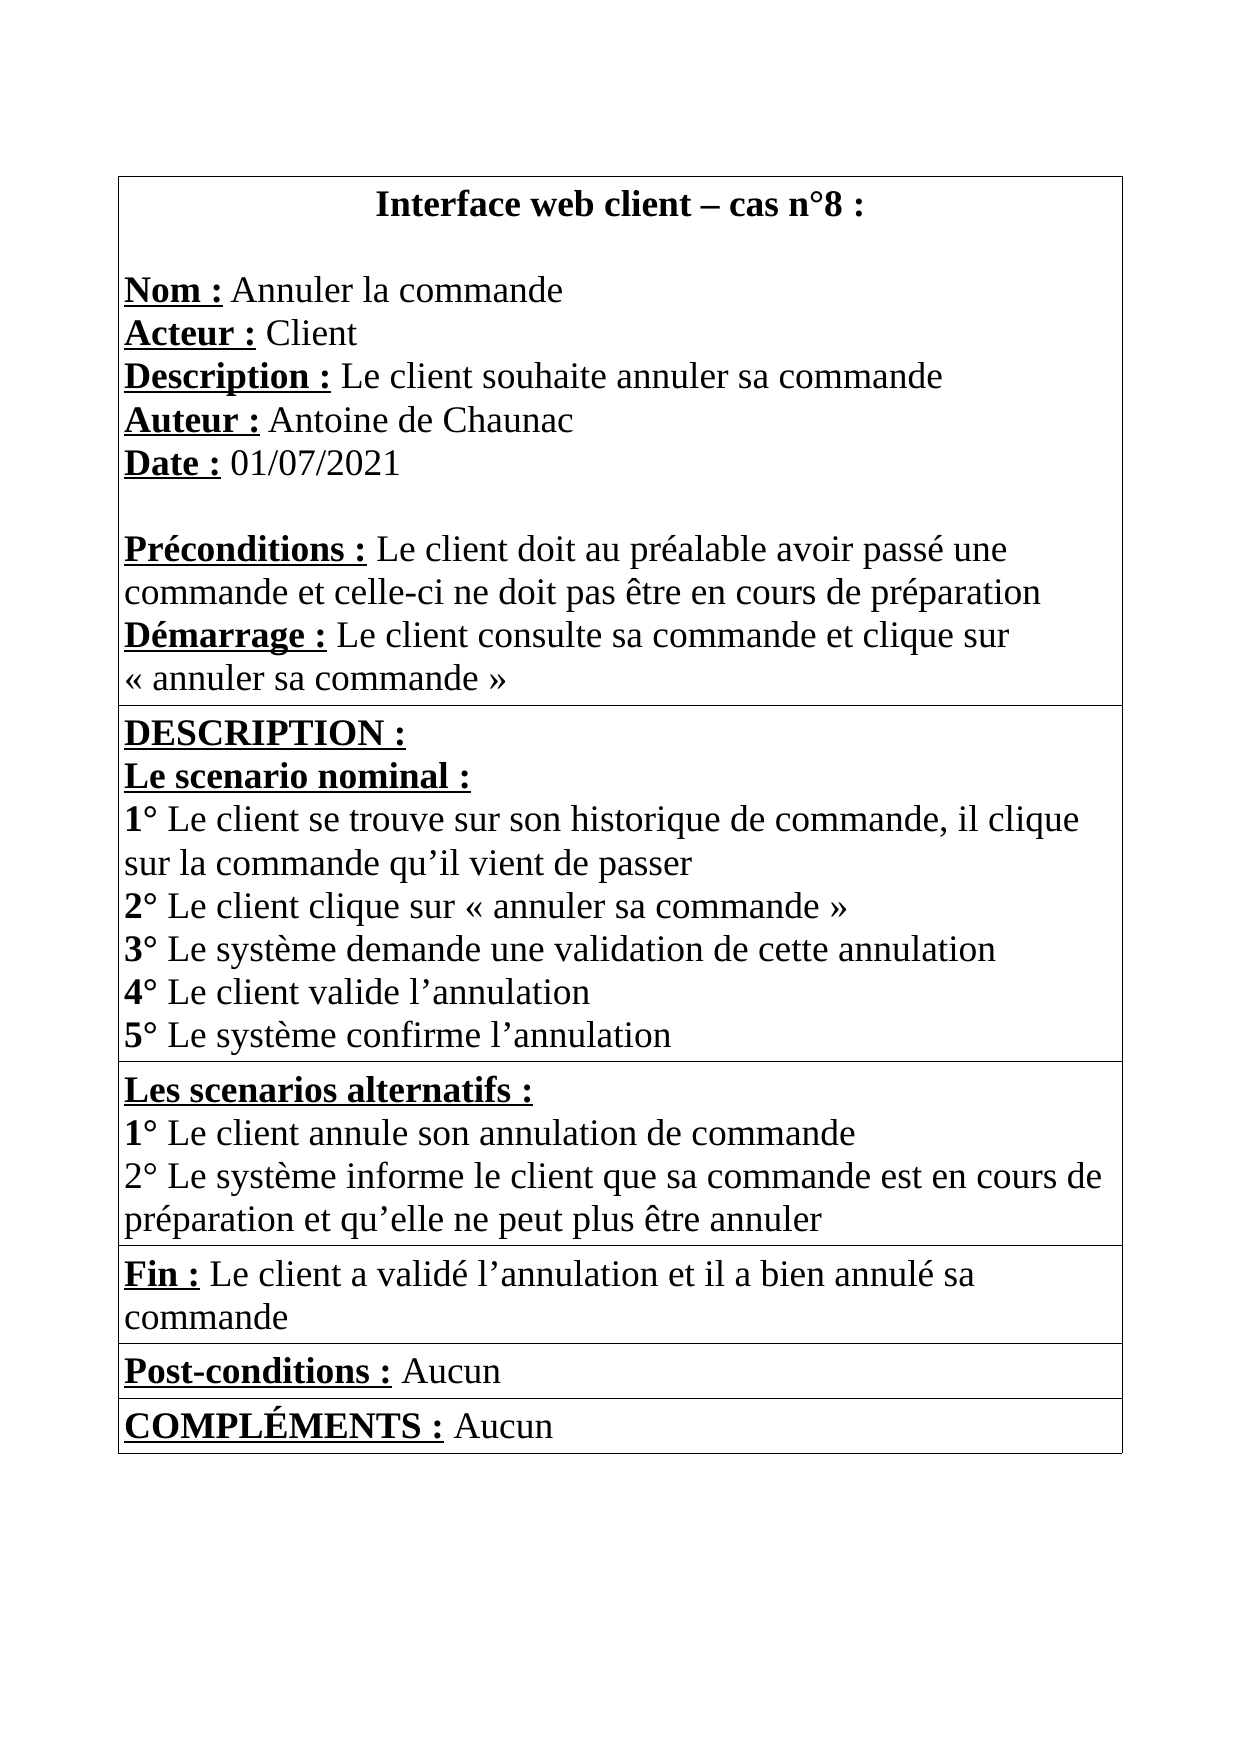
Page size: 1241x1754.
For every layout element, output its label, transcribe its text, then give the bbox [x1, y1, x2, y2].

table_cell COMPLÉMENTS : Aucun [119, 1399, 1122, 1452]
table_header Interface web client – cas n°8 : Nom : Annuler la commande Acteur : Client Description : Le client souhaite annuler sa commande Auteur : Antoine de Chaunac Date : 01/07/2021 Préconditions : Le client doit au préalable avoir passé une commande et celle-ci ne doit pas être en cours de préparation Démarrage : Le client consulte sa commande et clique sur « annuler sa commande » [119, 177, 1122, 705]
table_cell Les scenarios alternatifs : 1° Le client annule son annulation de commande 2° Le système informe le client que sa commande est en cours de préparation et qu’elle ne peut plus être annuler [119, 1062, 1122, 1245]
table_cell Post-conditions : Aucun [119, 1344, 1122, 1398]
table_cell DESCRIPTION : Le scenario nominal : 1° Le client se trouve sur son historique de commande, il clique sur la commande qu’il vient de passer 2° Le client clique sur « annuler sa commande » 3° Le système demande une validation de cette annulation 4° Le client valide l’annulation 5° Le système confirme l’annulation [119, 706, 1122, 1061]
table_cell Fin : Le client a validé l’annulation et il a bien annulé sa commande [119, 1246, 1122, 1343]
